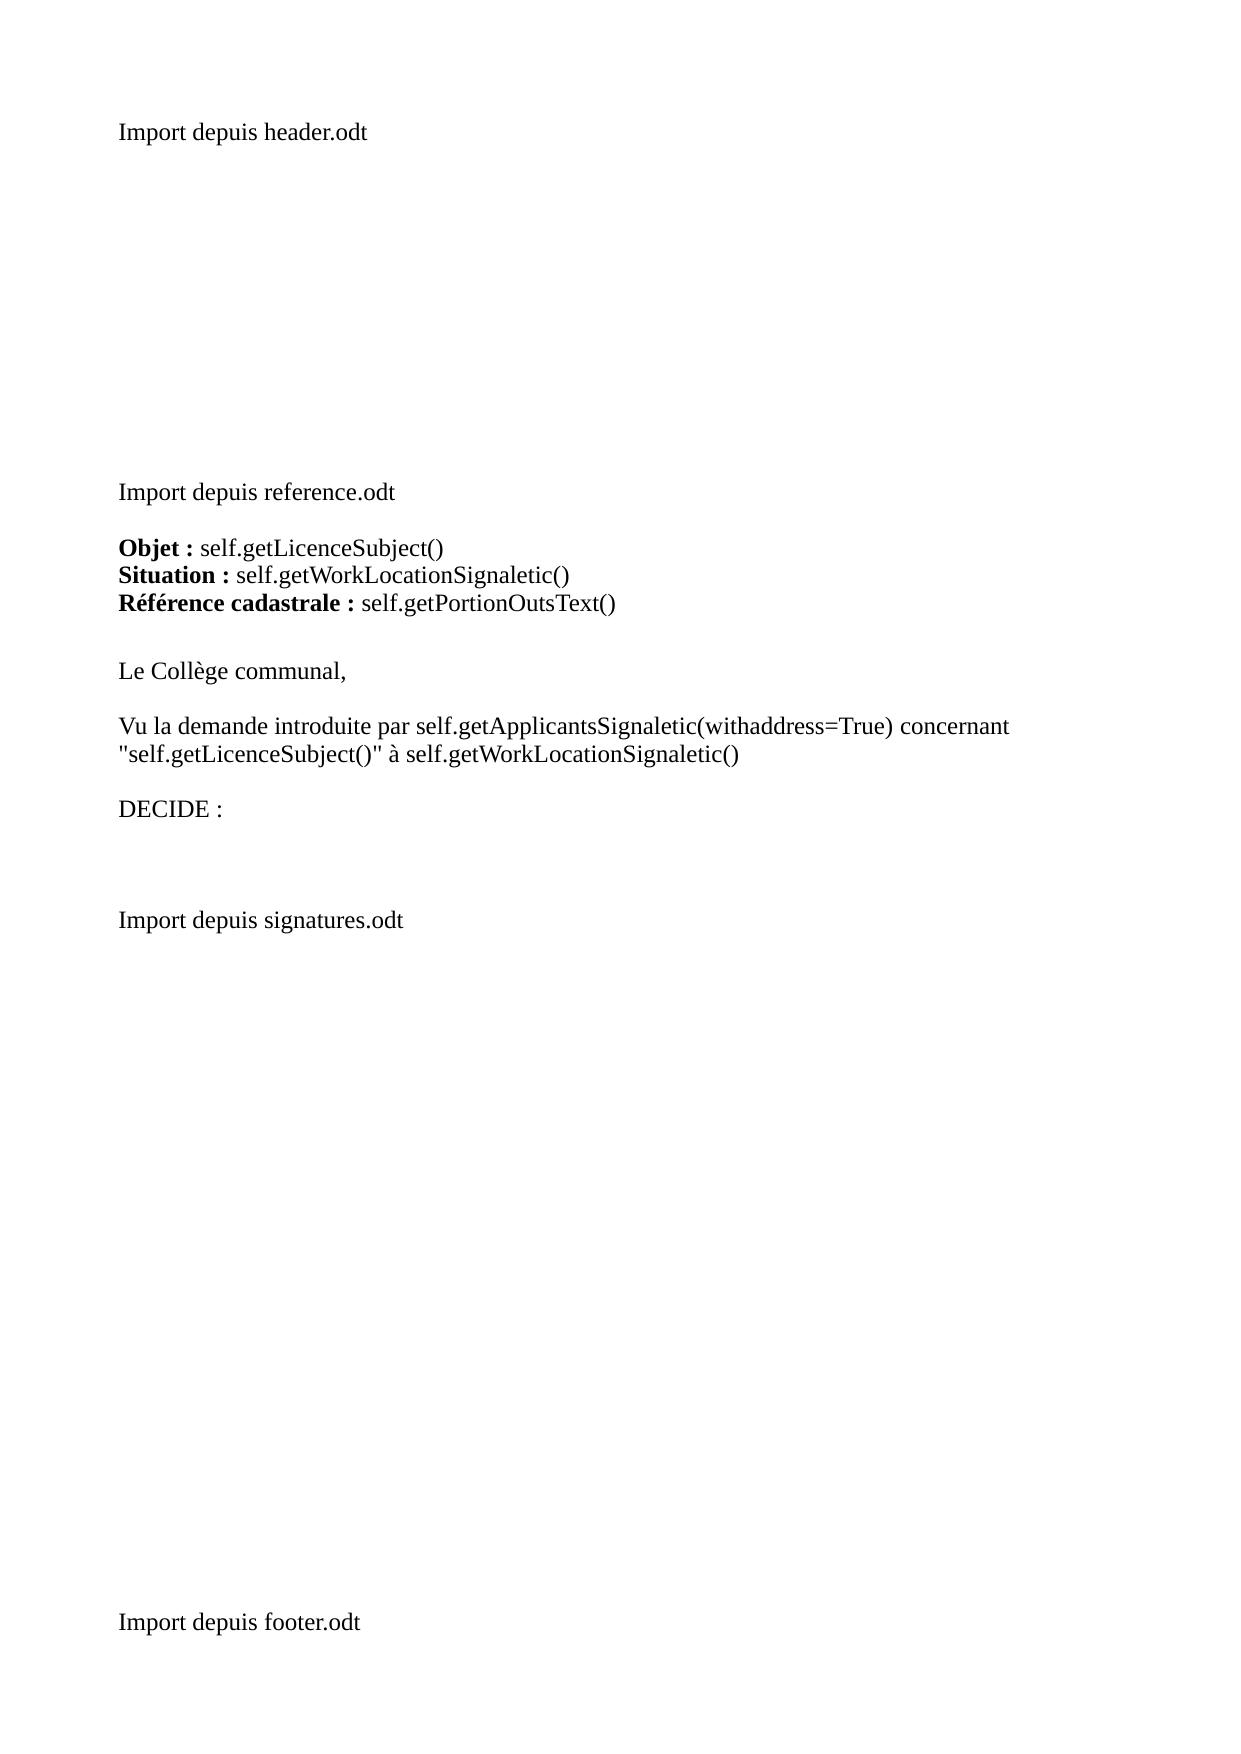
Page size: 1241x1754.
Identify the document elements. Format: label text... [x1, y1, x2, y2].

text Vu la demande introduite par self.getApplicantsSignaletic(withaddress=True) concernant "self.getLicenceSubject()" à self.getWorkLocationSignaletic() [118, 712, 1122, 768]
text Situation : self.getWorkLocationSignaletic() [118, 561, 1122, 589]
text Import depuis signatures.odt [118, 906, 1122, 934]
text Import depuis header.odt [118, 118, 539, 146]
text Import depuis reference.odt [118, 478, 1122, 506]
text Référence cadastrale : self.getPortionOutsText() [118, 589, 1122, 617]
text DECIDE : [118, 796, 1122, 823]
text Objet : self.getLicenceSubject() [118, 534, 1122, 561]
text Le Collège communal, [118, 657, 1122, 685]
